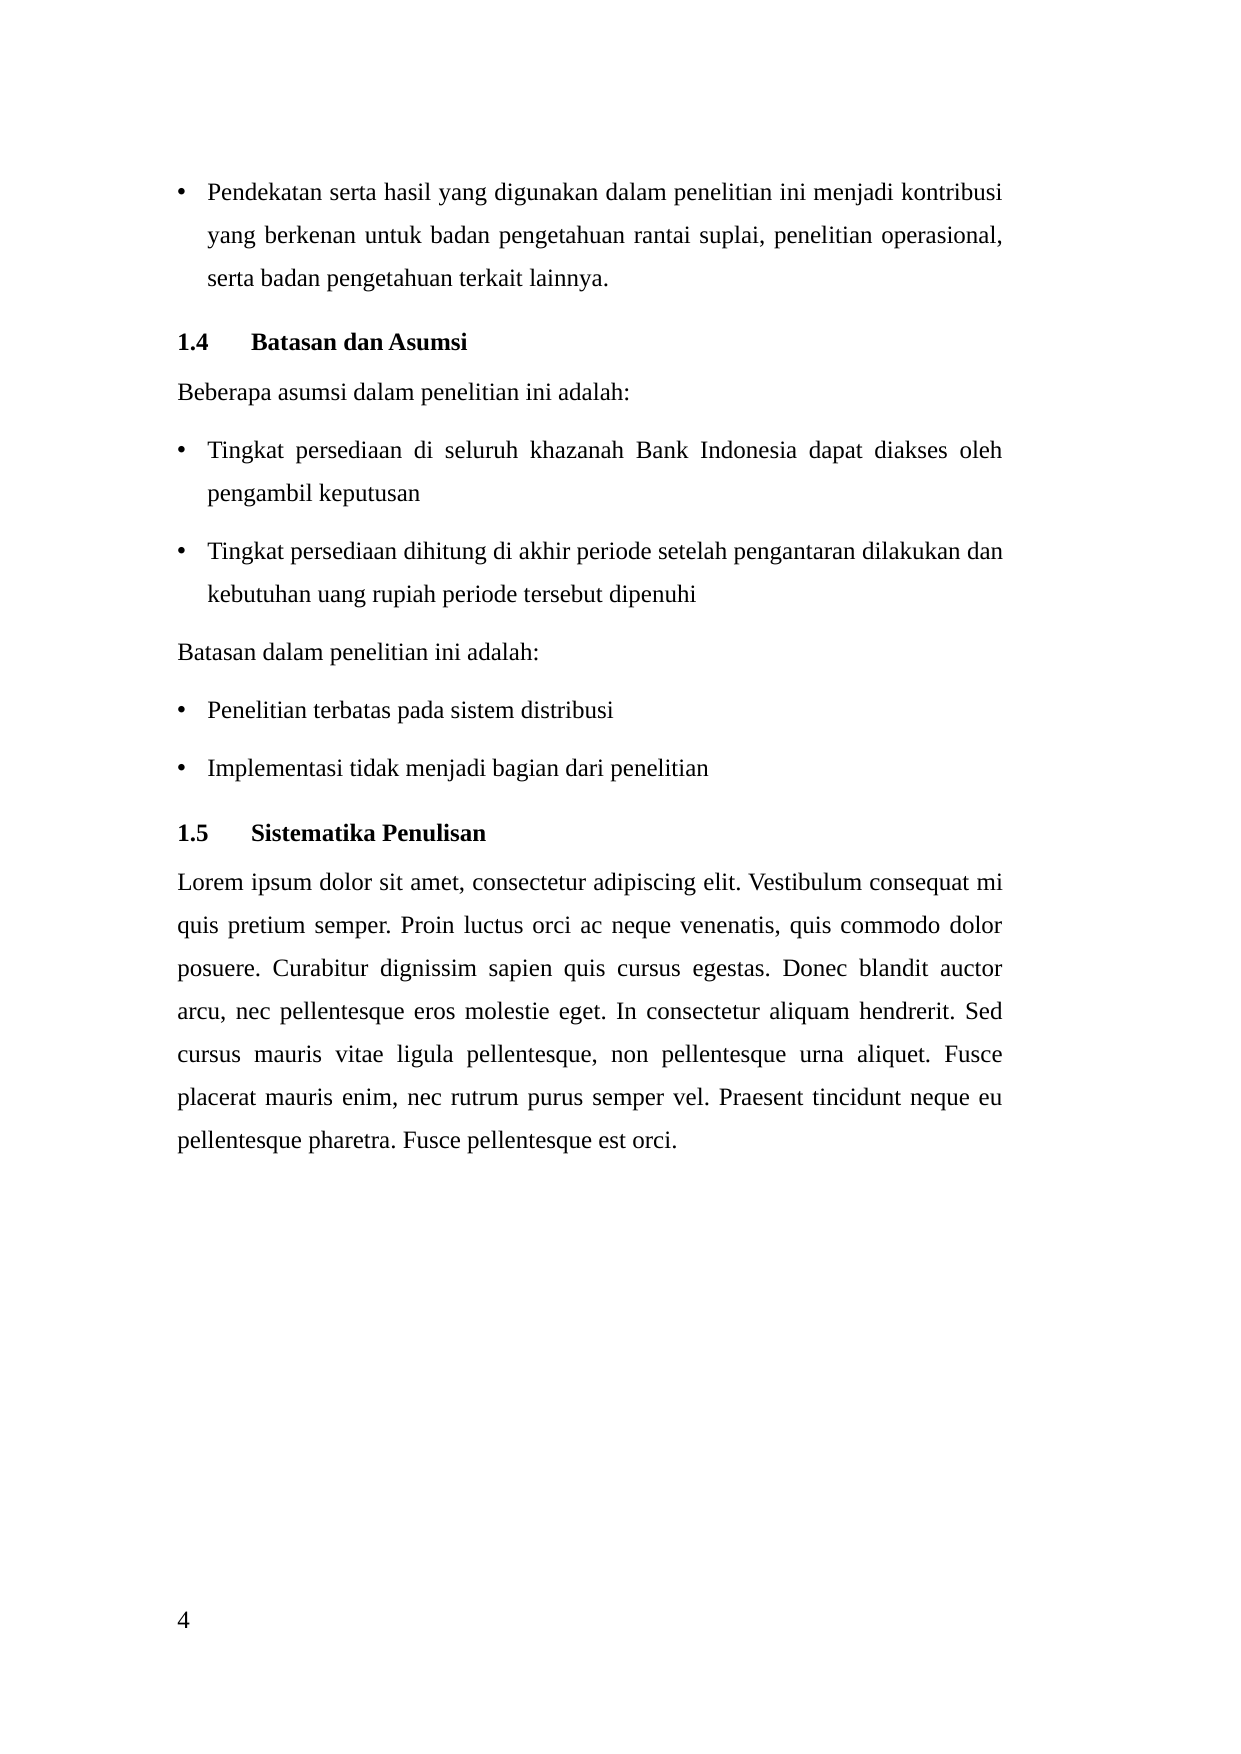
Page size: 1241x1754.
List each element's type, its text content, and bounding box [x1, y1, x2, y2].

text Lorem ipsum dolor sit amet, consectetur adipiscing elit. Vestibulum consequat mi quis pretium semper. Proin luctus orci ac neque venenatis, quis commodo dolor posuere. Curabitur dignissim sapien quis cursus egestas. Donec blandit auctor arcu, nec pellentesque eros molestie eget. In consectetur aliquam hendrerit. Sed cursus mauris vitae ligula pellentesque, non pellentesque urna aliquet. Fusce placerat mauris enim, nec rutrum purus semper vel. Praesent tincidunt neque eu pellentesque pharetra. Fusce pellentesque est orci. [177, 867, 1003, 1154]
list Penelitian terbatas pada sistem distribusi [177, 695, 1003, 724]
list Pendekatan serta hasil yang digunakan dalam penelitian ini menjadi kontribusi yang berkenan untuk badan pengetahuan rantai suplai, penelitian operasional, serta badan pengetahuan terkait lainnya. [177, 177, 1003, 292]
list Tingkat persediaan di seluruh khazanah Bank Indonesia dapat diakses oleh pengambil keputusan [177, 435, 1003, 507]
subtitle Batasan dan Asumsi [177, 327, 1003, 356]
list Tingkat persediaan dihitung di akhir periode setelah pengantaran dilakukan dan kebutuhan uang rupiah periode tersebut dipenuhi [177, 536, 1003, 608]
text Batasan dalam penelitian ini adalah: [177, 637, 1003, 666]
subtitle Sistematika Penulisan [177, 818, 1003, 846]
text Beberapa asumsi dalam penelitian ini adalah: [177, 377, 1003, 405]
list Implementasi tidak menjadi bagian dari penelitian [177, 753, 1003, 782]
